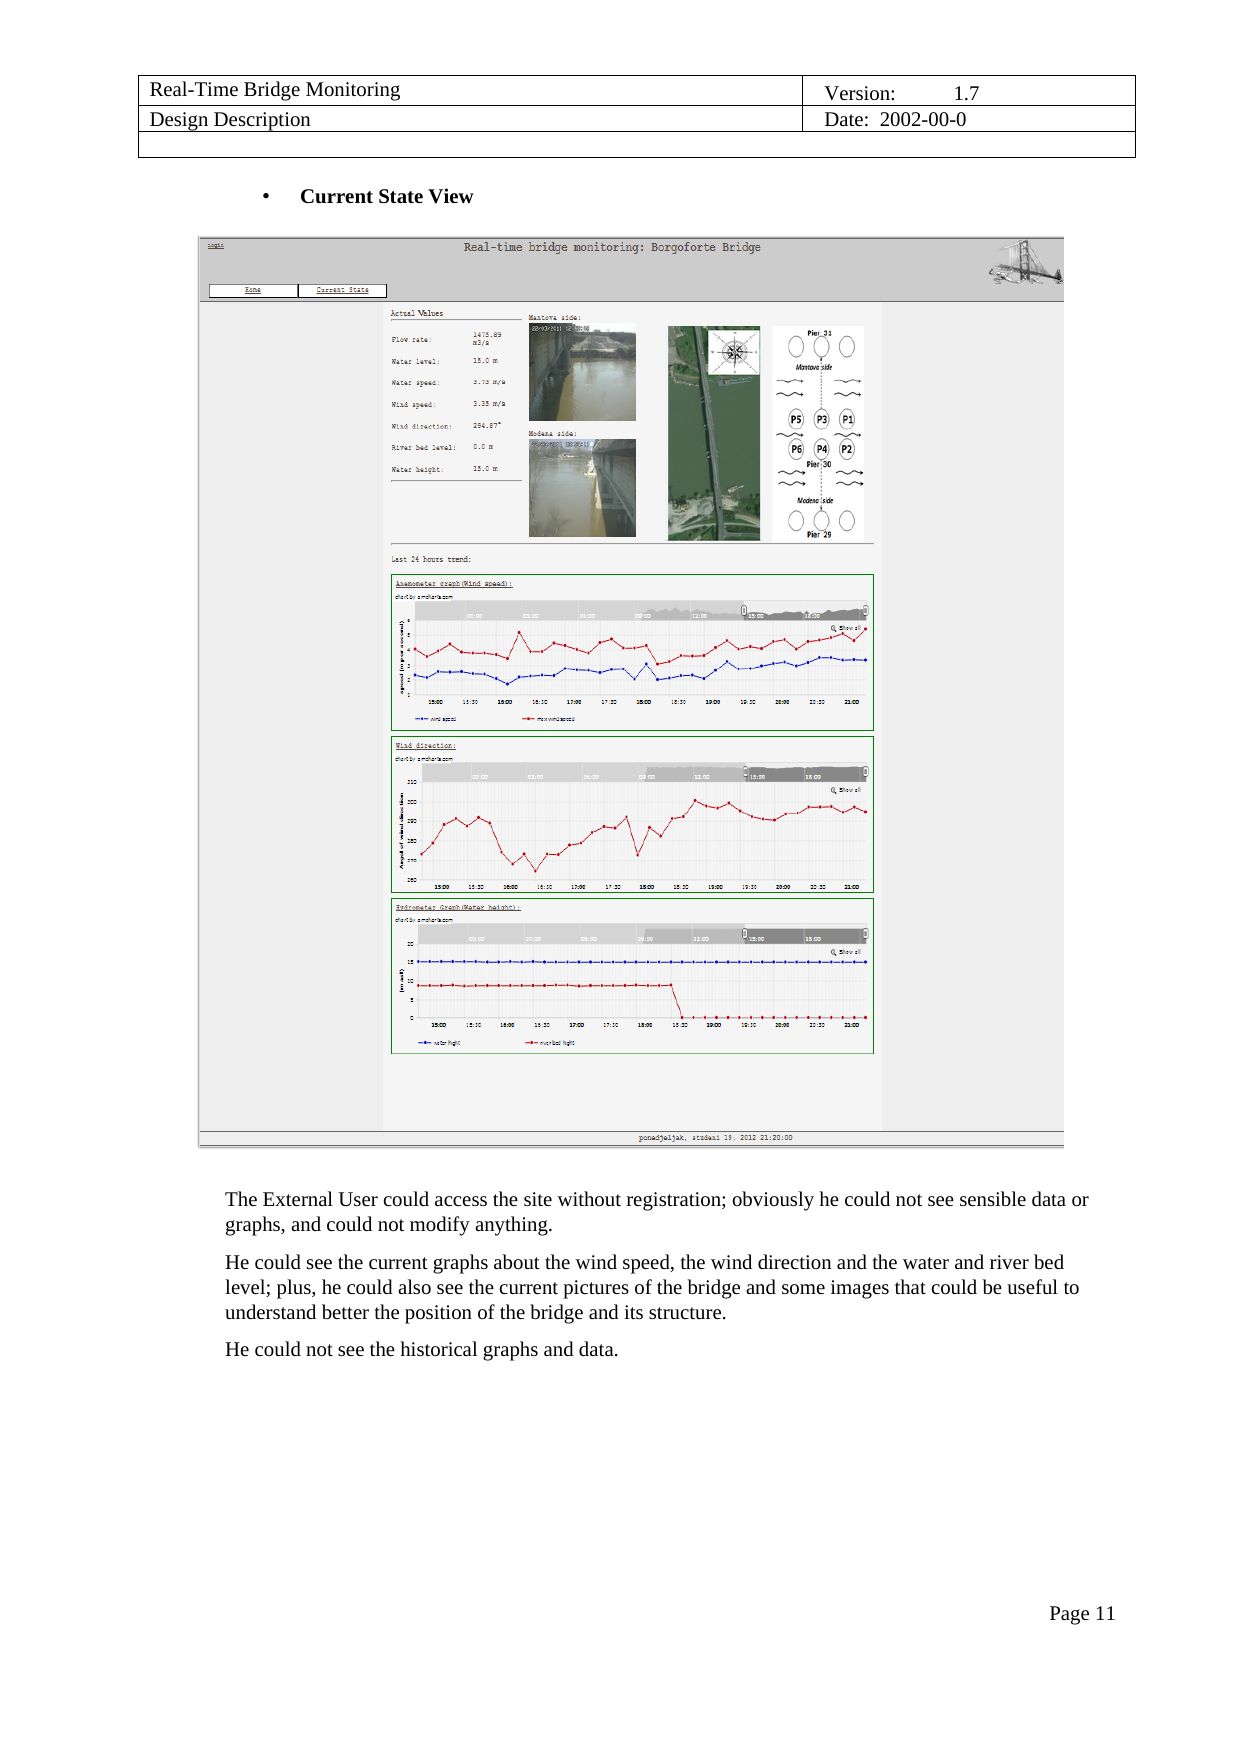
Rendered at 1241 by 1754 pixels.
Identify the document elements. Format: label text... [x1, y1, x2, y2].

text He could see the current graphs about the wind speed, the wind direction and the water and river bed level; plus, he could also see the current pictures of the bridge and some images that could be useful to understand better the position of the bridge and its structure. [225, 1249, 1090, 1324]
text The External User could access the site without registration; obviously he could not see sensible data or graphs, and could not modify anything. [225, 1186, 1090, 1236]
list Current State View [262, 183, 1090, 208]
text He could not see the historical graphs and data. [225, 1336, 1090, 1361]
picture [197, 236, 1064, 1150]
